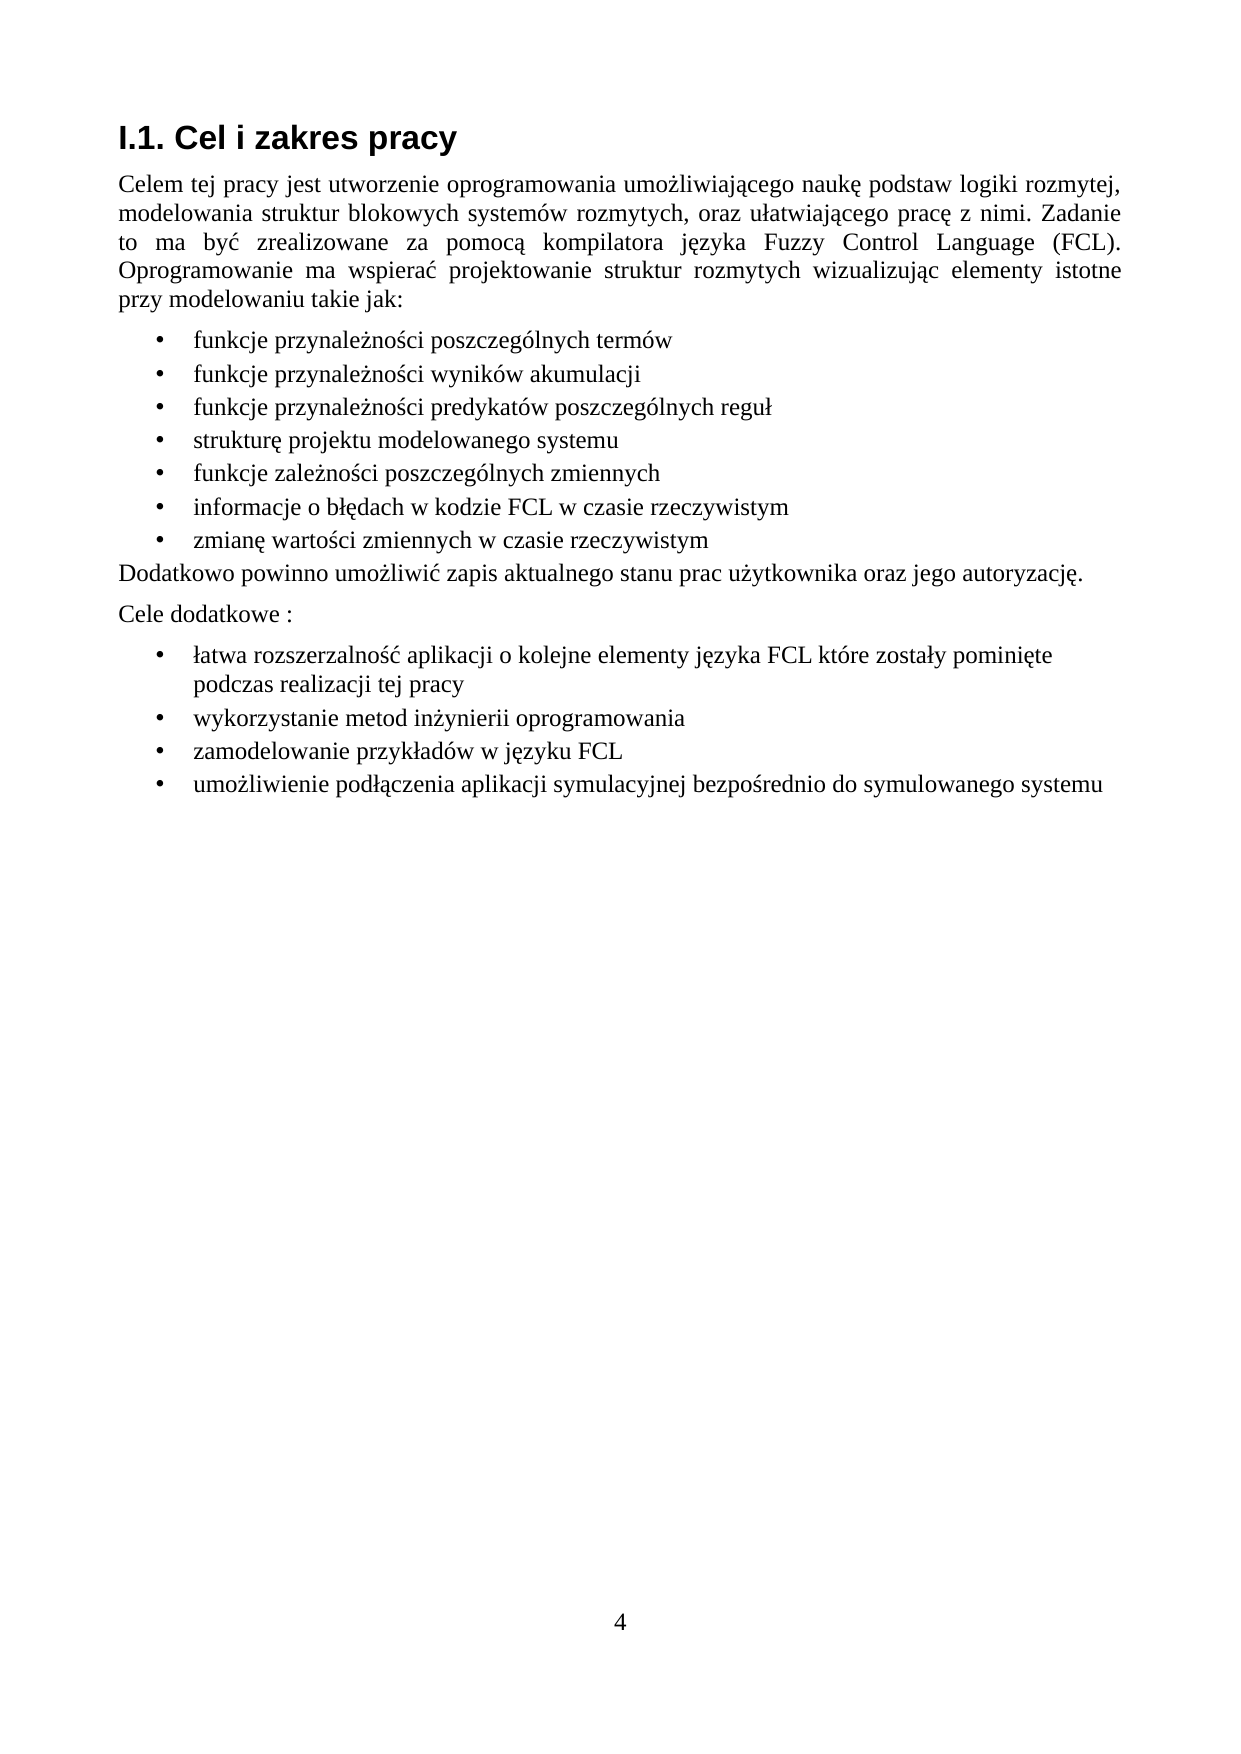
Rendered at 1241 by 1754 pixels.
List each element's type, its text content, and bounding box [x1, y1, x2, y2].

list strukturę projektu modelowanego systemu [156, 425, 1122, 454]
list funkcje przynależności predykatów poszczególnych reguł [156, 392, 1122, 421]
list zamodelowanie przykładów w języku FCL [156, 736, 1122, 764]
list zmianę wartości zmiennych w czasie rzeczywistym [156, 525, 1122, 554]
text Cele dodatkowe : [118, 599, 1122, 628]
list umożliwienie podłączenia aplikacji symulacyjnej bezpośrednio do symulowanego systemu [156, 769, 1122, 798]
text Celem tej pracy jest utworzenie oprogramowania umożliwiającego naukę podstaw logiki rozmytej, modelowania struktur blokowych systemów rozmytych, oraz ułatwiającego pracę z nimi. Zadanie to ma być zrealizowane za pomocą kompilatora języka Fuzzy Control Language (FCL). Oprogramowanie ma wspierać projektowanie struktur rozmytych wizualizując elementy istotne przy modelowaniu takie jak: [118, 169, 1122, 313]
list funkcje przynależności poszczególnych termów [156, 326, 1122, 354]
list łatwa rozszerzalność aplikacji o kolejne elementy języka FCL które zostały pominięte podczas realizacji tej pracy [156, 641, 1122, 698]
text Dodatkowo powinno umożliwić zapis aktualnego stanu prac użytkownika oraz jego autoryzację. [118, 558, 1122, 587]
list informacje o błędach w kodzie FCL w czasie rzeczywistym [156, 492, 1122, 520]
list wykorzystanie metod inżynierii oprogramowania [156, 703, 1122, 731]
list funkcje zależności poszczególnych zmiennych [156, 458, 1122, 487]
list funkcje przynależności wyników akumulacji [156, 359, 1122, 387]
subtitle Cel i zakres pracy [118, 118, 1122, 157]
